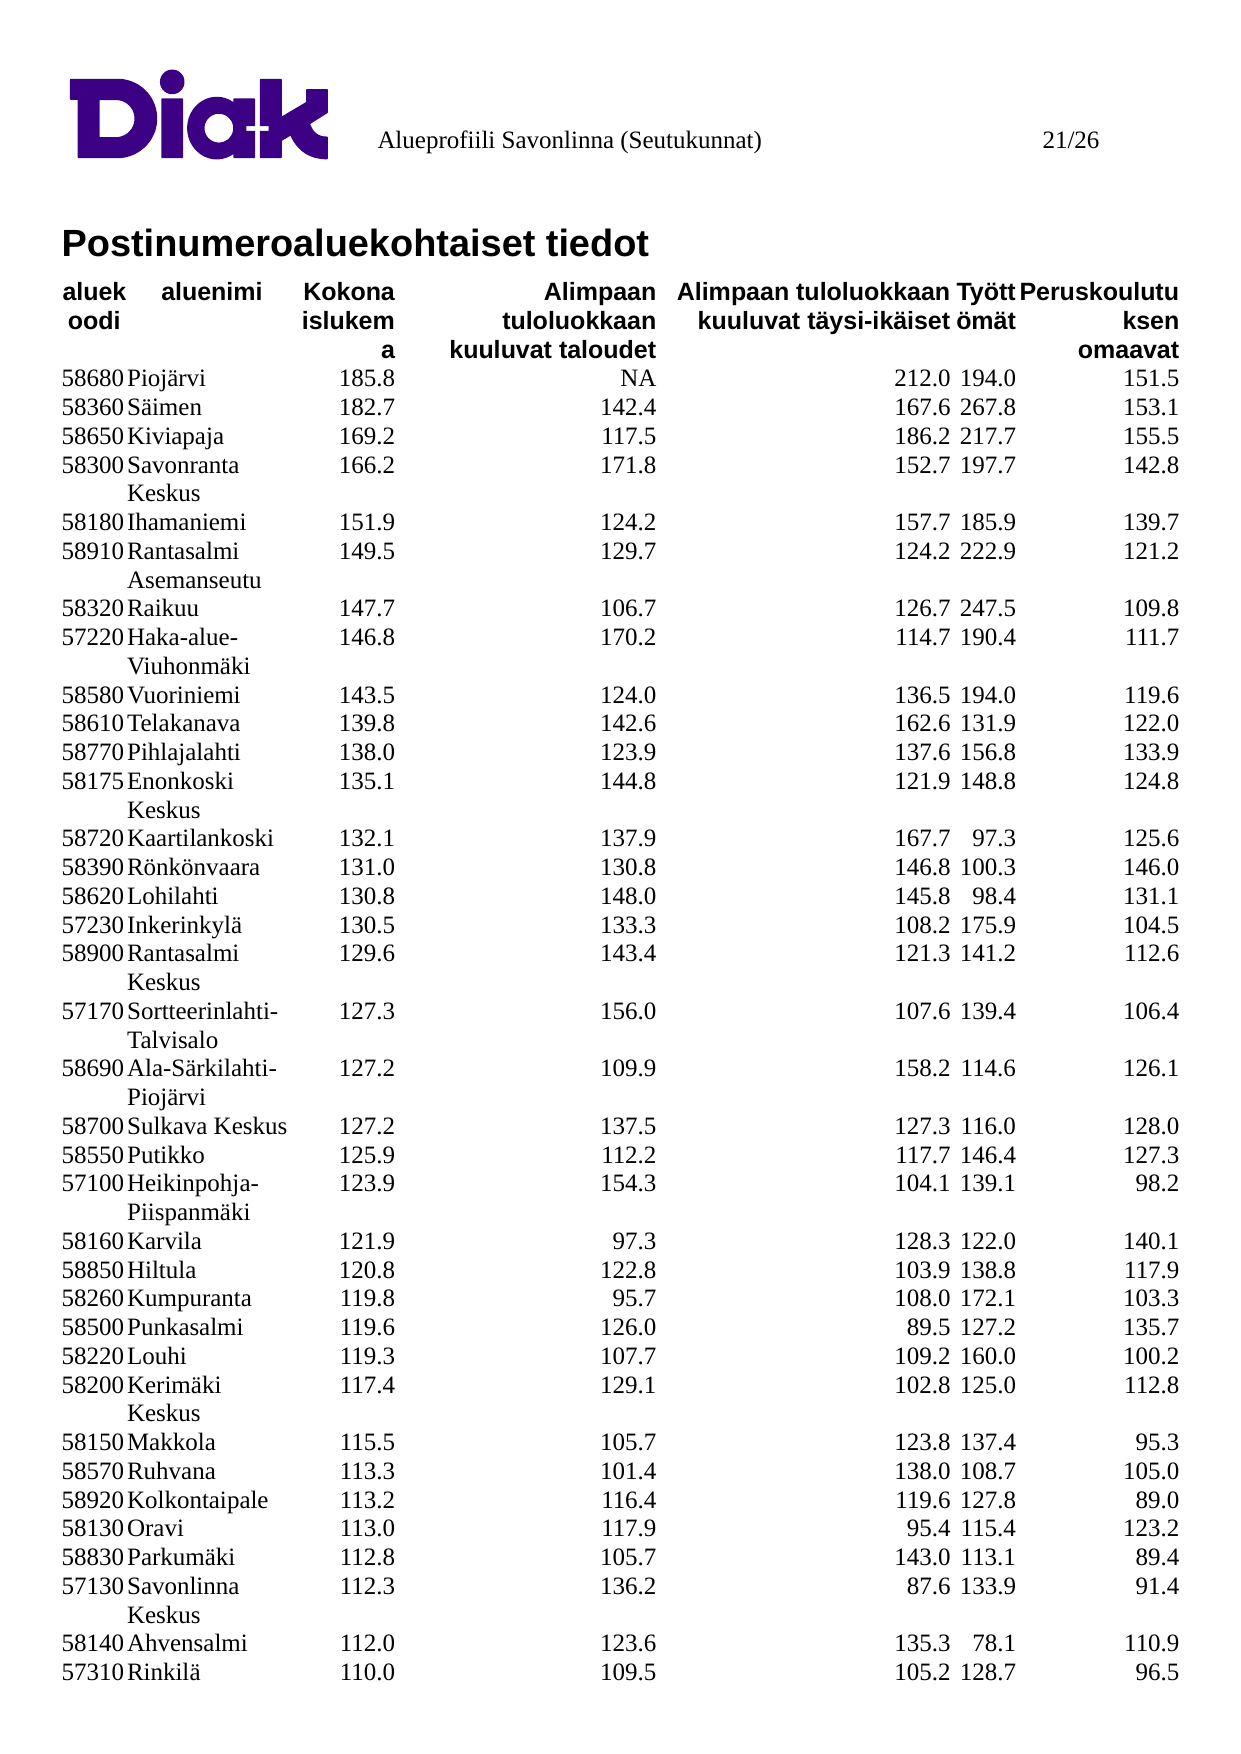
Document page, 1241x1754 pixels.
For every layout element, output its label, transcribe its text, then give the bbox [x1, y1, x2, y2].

table_cell 126.0 [395, 1312, 656, 1341]
table_cell 135.3 [656, 1629, 950, 1657]
table_cell 111.7 [1016, 622, 1179, 680]
table_cell 58300 [61, 450, 127, 507]
table_cell 129.1 [395, 1370, 656, 1427]
table_cell 116.0 [950, 1111, 1016, 1140]
table_cell 138.8 [950, 1255, 1016, 1283]
table_cell Kolkontaipale [127, 1485, 297, 1513]
table_cell 138.0 [297, 737, 395, 766]
table_cell 146.8 [297, 622, 395, 680]
table_cell Kaartilankoski [127, 824, 297, 852]
table_cell 107.7 [395, 1341, 656, 1370]
table_cell 58150 [61, 1427, 127, 1456]
table_cell 149.5 [297, 536, 395, 593]
table_cell 131.1 [1016, 881, 1179, 910]
table_cell 117.7 [656, 1140, 950, 1168]
table_cell 143.5 [297, 680, 395, 708]
table_cell 128.7 [950, 1657, 1016, 1686]
table_cell 57170 [61, 996, 127, 1053]
table_cell 58700 [61, 1111, 127, 1140]
table_cell 132.1 [297, 824, 395, 852]
table_cell Putikko [127, 1140, 297, 1168]
table_cell 124.8 [1016, 766, 1179, 823]
table_cell 133.3 [395, 910, 656, 938]
table_cell 113.0 [297, 1514, 395, 1542]
table_cell 89.0 [1016, 1485, 1179, 1513]
table_cell 121.3 [656, 939, 950, 996]
table_cell 194.0 [950, 680, 1016, 708]
table_cell 123.6 [395, 1629, 656, 1657]
table_cell 58850 [61, 1255, 127, 1283]
table_cell Rönkönvaara [127, 852, 297, 881]
table_cell 121.9 [656, 766, 950, 823]
table_cell 267.8 [950, 392, 1016, 421]
table_cell 104.5 [1016, 910, 1179, 938]
table_cell 103.9 [656, 1255, 950, 1283]
table_cell 105.2 [656, 1657, 950, 1686]
table_cell 58360 [61, 392, 127, 421]
table_cell 105.0 [1016, 1456, 1179, 1485]
table_cell 58175 [61, 766, 127, 823]
table_cell Heikinpohja-Piispanmäki [127, 1169, 297, 1226]
table_cell 57130 [61, 1571, 127, 1628]
table_cell Ihamaniemi [127, 507, 297, 536]
table_cell Haka-alue-Viuhonmäki [127, 622, 297, 680]
table_cell 167.6 [656, 392, 950, 421]
table_cell 58690 [61, 1054, 127, 1111]
table_cell 108.2 [656, 910, 950, 938]
table_cell 116.4 [395, 1485, 656, 1513]
table_cell 57230 [61, 910, 127, 938]
table_cell 123.2 [1016, 1514, 1179, 1542]
table_header Alimpaan tuloluokkaan kuuluvat täysi-ikäiset [656, 277, 950, 363]
table_cell 172.1 [950, 1284, 1016, 1312]
table_cell Inkerinkylä [127, 910, 297, 938]
table_cell Kiviapaja [127, 421, 297, 450]
table_cell 121.2 [1016, 536, 1179, 593]
table_cell 136.5 [656, 680, 950, 708]
table_cell Rantasalmi Keskus [127, 939, 297, 996]
table_cell 125.9 [297, 1140, 395, 1168]
table_cell 78.1 [950, 1629, 1016, 1657]
table_cell 155.5 [1016, 421, 1179, 450]
table_cell 95.7 [395, 1284, 656, 1312]
table_cell 58900 [61, 939, 127, 996]
table_cell 158.2 [656, 1054, 950, 1111]
table_cell 98.4 [950, 881, 1016, 910]
table_cell Ruhvana [127, 1456, 297, 1485]
table_cell 247.5 [950, 594, 1016, 622]
table_cell 138.0 [656, 1456, 950, 1485]
table_cell Raikuu [127, 594, 297, 622]
table_cell 142.8 [1016, 450, 1179, 507]
table_cell 113.2 [297, 1485, 395, 1513]
table_cell 154.3 [395, 1169, 656, 1226]
table_cell 139.7 [1016, 507, 1179, 536]
table_cell 91.4 [1016, 1571, 1179, 1628]
table_cell 112.8 [1016, 1370, 1179, 1427]
table_cell 139.1 [950, 1169, 1016, 1226]
table_cell 117.9 [395, 1514, 656, 1542]
table_cell 57100 [61, 1169, 127, 1226]
table_cell Ahvensalmi [127, 1629, 297, 1657]
table_cell 185.9 [950, 507, 1016, 536]
table_cell 58200 [61, 1370, 127, 1427]
table_cell 122.0 [950, 1226, 1016, 1255]
table_cell 58720 [61, 824, 127, 852]
table_cell 128.3 [656, 1226, 950, 1255]
table_cell 137.9 [395, 824, 656, 852]
table_cell 123.9 [395, 737, 656, 766]
table_cell Oravi [127, 1514, 297, 1542]
table_cell Ala-Särkilahti-Piojärvi [127, 1054, 297, 1111]
table_cell 137.4 [950, 1427, 1016, 1456]
table_cell 127.3 [297, 996, 395, 1053]
table_cell 58220 [61, 1341, 127, 1370]
table_cell 130.8 [395, 852, 656, 881]
table_cell 130.5 [297, 910, 395, 938]
table_cell Parkumäki [127, 1542, 297, 1571]
table_cell 125.0 [950, 1370, 1016, 1427]
table_cell Savonranta Keskus [127, 450, 297, 507]
table_header Kokonaislukema [297, 277, 395, 363]
table_cell 87.6 [656, 1571, 950, 1628]
table_cell 146.8 [656, 852, 950, 881]
table_cell 144.8 [395, 766, 656, 823]
table_cell Kerimäki Keskus [127, 1370, 297, 1427]
table_cell 137.6 [656, 737, 950, 766]
table_cell 58320 [61, 594, 127, 622]
table_cell 95.4 [656, 1514, 950, 1542]
table_cell 128.0 [1016, 1111, 1179, 1140]
table_cell Pihlajalahti [127, 737, 297, 766]
table_cell 170.2 [395, 622, 656, 680]
table_cell 127.3 [1016, 1140, 1179, 1168]
table_cell 58650 [61, 421, 127, 450]
table_cell 108.0 [656, 1284, 950, 1312]
table_cell 58570 [61, 1456, 127, 1485]
table_cell 123.8 [656, 1427, 950, 1456]
table_cell 182.7 [297, 392, 395, 421]
table_cell 117.9 [1016, 1255, 1179, 1283]
table_cell 112.0 [297, 1629, 395, 1657]
table_cell Piojärvi [127, 364, 297, 392]
table_cell 143.4 [395, 939, 656, 996]
table_cell 98.2 [1016, 1169, 1179, 1226]
table_cell 127.8 [950, 1485, 1016, 1513]
table_cell 145.8 [656, 881, 950, 910]
table_cell 58770 [61, 737, 127, 766]
table_cell 97.3 [395, 1226, 656, 1255]
table_cell 152.7 [656, 450, 950, 507]
table_cell 127.2 [950, 1312, 1016, 1341]
table_cell Rinkilä [127, 1657, 297, 1686]
table_cell 89.4 [1016, 1542, 1179, 1571]
table_cell 125.6 [1016, 824, 1179, 852]
table_cell Enonkoski Keskus [127, 766, 297, 823]
table_cell Sulkava Keskus [127, 1111, 297, 1140]
table_cell 57310 [61, 1657, 127, 1686]
table_cell 147.7 [297, 594, 395, 622]
table_cell 194.0 [950, 364, 1016, 392]
table_cell 104.1 [656, 1169, 950, 1226]
table_cell 122.0 [1016, 709, 1179, 737]
table_cell 162.6 [656, 709, 950, 737]
table_cell 97.3 [950, 824, 1016, 852]
table_cell 167.7 [656, 824, 950, 852]
table_cell 100.3 [950, 852, 1016, 881]
table_cell 58920 [61, 1485, 127, 1513]
table_cell 126.7 [656, 594, 950, 622]
table_cell 129.6 [297, 939, 395, 996]
table_cell 89.5 [656, 1312, 950, 1341]
table_cell Punkasalmi [127, 1312, 297, 1341]
table_cell 105.7 [395, 1542, 656, 1571]
table_cell 115.5 [297, 1427, 395, 1456]
table_cell 107.6 [656, 996, 950, 1053]
table_cell Kumpuranta [127, 1284, 297, 1312]
table_cell 58580 [61, 680, 127, 708]
table_header Peruskoulutuksen omaavat [1016, 277, 1179, 363]
table_cell 123.9 [297, 1169, 395, 1226]
table_header aluekoodi [61, 277, 127, 363]
table_cell 103.3 [1016, 1284, 1179, 1312]
table_cell 105.7 [395, 1427, 656, 1456]
table_cell 95.3 [1016, 1427, 1179, 1456]
table_cell 148.0 [395, 881, 656, 910]
table_cell 119.6 [1016, 680, 1179, 708]
table_cell 114.6 [950, 1054, 1016, 1111]
table_cell 142.4 [395, 392, 656, 421]
table_header aluenimi [127, 277, 297, 363]
table_cell 141.2 [950, 939, 1016, 996]
table_cell 186.2 [656, 421, 950, 450]
table_cell 106.4 [1016, 996, 1179, 1053]
table_cell 148.8 [950, 766, 1016, 823]
table_cell 135.1 [297, 766, 395, 823]
table_cell 130.8 [297, 881, 395, 910]
table_cell Makkola [127, 1427, 297, 1456]
table_cell 136.2 [395, 1571, 656, 1628]
table_cell 57220 [61, 622, 127, 680]
table_cell 119.6 [656, 1485, 950, 1513]
table_cell 127.2 [297, 1111, 395, 1140]
table_cell Lohilahti [127, 881, 297, 910]
table_cell 117.5 [395, 421, 656, 450]
table_cell 127.2 [297, 1054, 395, 1111]
table_cell Karvila [127, 1226, 297, 1255]
table_cell 119.6 [297, 1312, 395, 1341]
table_cell 119.3 [297, 1341, 395, 1370]
table_cell 197.7 [950, 450, 1016, 507]
table_cell 102.8 [656, 1370, 950, 1427]
table_cell 110.0 [297, 1657, 395, 1686]
table_cell 217.7 [950, 421, 1016, 450]
table_cell 140.1 [1016, 1226, 1179, 1255]
table_cell 146.0 [1016, 852, 1179, 881]
table_cell 142.6 [395, 709, 656, 737]
table_cell Säimen [127, 392, 297, 421]
table_header Työttömät [950, 277, 1016, 363]
table_cell Rantasalmi Asemanseutu [127, 536, 297, 593]
table_cell 124.2 [656, 536, 950, 593]
table_cell 139.8 [297, 709, 395, 737]
table_cell 222.9 [950, 536, 1016, 593]
table_cell 156.8 [950, 737, 1016, 766]
table_cell 112.2 [395, 1140, 656, 1168]
table_cell 109.2 [656, 1341, 950, 1370]
table_cell 121.9 [297, 1226, 395, 1255]
table_cell 137.5 [395, 1111, 656, 1140]
table_cell 58500 [61, 1312, 127, 1341]
table_cell 120.8 [297, 1255, 395, 1283]
table_cell 109.5 [395, 1657, 656, 1686]
table_cell 113.3 [297, 1456, 395, 1485]
table_cell 146.4 [950, 1140, 1016, 1168]
table_cell 153.1 [1016, 392, 1179, 421]
table_cell 109.8 [1016, 594, 1179, 622]
table_cell 127.3 [656, 1111, 950, 1140]
table_cell 122.8 [395, 1255, 656, 1283]
table_cell 169.2 [297, 421, 395, 450]
table_cell 135.7 [1016, 1312, 1179, 1341]
table_cell Telakanava [127, 709, 297, 737]
table_cell 108.7 [950, 1456, 1016, 1485]
table_cell 131.9 [950, 709, 1016, 737]
table_cell 133.9 [1016, 737, 1179, 766]
table_cell 151.9 [297, 507, 395, 536]
table_cell 110.9 [1016, 1629, 1179, 1657]
table_header Alimpaan tuloluokkaan kuuluvat taloudet [395, 277, 656, 363]
table_cell Louhi [127, 1341, 297, 1370]
table_cell 126.1 [1016, 1054, 1179, 1111]
table_cell 112.6 [1016, 939, 1179, 996]
table_cell 115.4 [950, 1514, 1016, 1542]
table_cell 212.0 [656, 364, 950, 392]
table_cell 119.8 [297, 1284, 395, 1312]
table_cell 185.8 [297, 364, 395, 392]
table_cell 124.2 [395, 507, 656, 536]
table_cell 171.8 [395, 450, 656, 507]
table_cell 58390 [61, 852, 127, 881]
table_cell 190.4 [950, 622, 1016, 680]
table_cell 101.4 [395, 1456, 656, 1485]
table_cell 113.1 [950, 1542, 1016, 1571]
table_cell 166.2 [297, 450, 395, 507]
table_cell Savonlinna Keskus [127, 1571, 297, 1628]
table_cell 106.7 [395, 594, 656, 622]
table_cell 58140 [61, 1629, 127, 1657]
table_cell 160.0 [950, 1341, 1016, 1370]
table_cell 58260 [61, 1284, 127, 1312]
table_cell 58610 [61, 709, 127, 737]
table_cell 139.4 [950, 996, 1016, 1053]
table_cell 58830 [61, 1542, 127, 1571]
table_cell 58910 [61, 536, 127, 593]
table_cell 58680 [61, 364, 127, 392]
table_cell 133.9 [950, 1571, 1016, 1628]
table_cell 131.0 [297, 852, 395, 881]
table_cell Vuoriniemi [127, 680, 297, 708]
subtitle Postinumeroaluekohtaiset tiedot [61, 221, 1179, 265]
table_cell 58620 [61, 881, 127, 910]
table_cell 58550 [61, 1140, 127, 1168]
table_cell 143.0 [656, 1542, 950, 1571]
table_cell NA [395, 364, 656, 392]
table_cell Sortteerinlahti-Talvisalo [127, 996, 297, 1053]
table_cell 100.2 [1016, 1341, 1179, 1370]
table_cell 157.7 [656, 507, 950, 536]
table_cell 109.9 [395, 1054, 656, 1111]
table_cell 58130 [61, 1514, 127, 1542]
table_cell 112.8 [297, 1542, 395, 1571]
table_cell 58180 [61, 507, 127, 536]
table_cell Hiltula [127, 1255, 297, 1283]
table_cell 129.7 [395, 536, 656, 593]
table_cell 96.5 [1016, 1657, 1179, 1686]
table_cell 58160 [61, 1226, 127, 1255]
table_cell 151.5 [1016, 364, 1179, 392]
table_cell 114.7 [656, 622, 950, 680]
table_cell 117.4 [297, 1370, 395, 1427]
table_cell 156.0 [395, 996, 656, 1053]
table_cell 124.0 [395, 680, 656, 708]
table_cell 175.9 [950, 910, 1016, 938]
table_cell 112.3 [297, 1571, 395, 1628]
